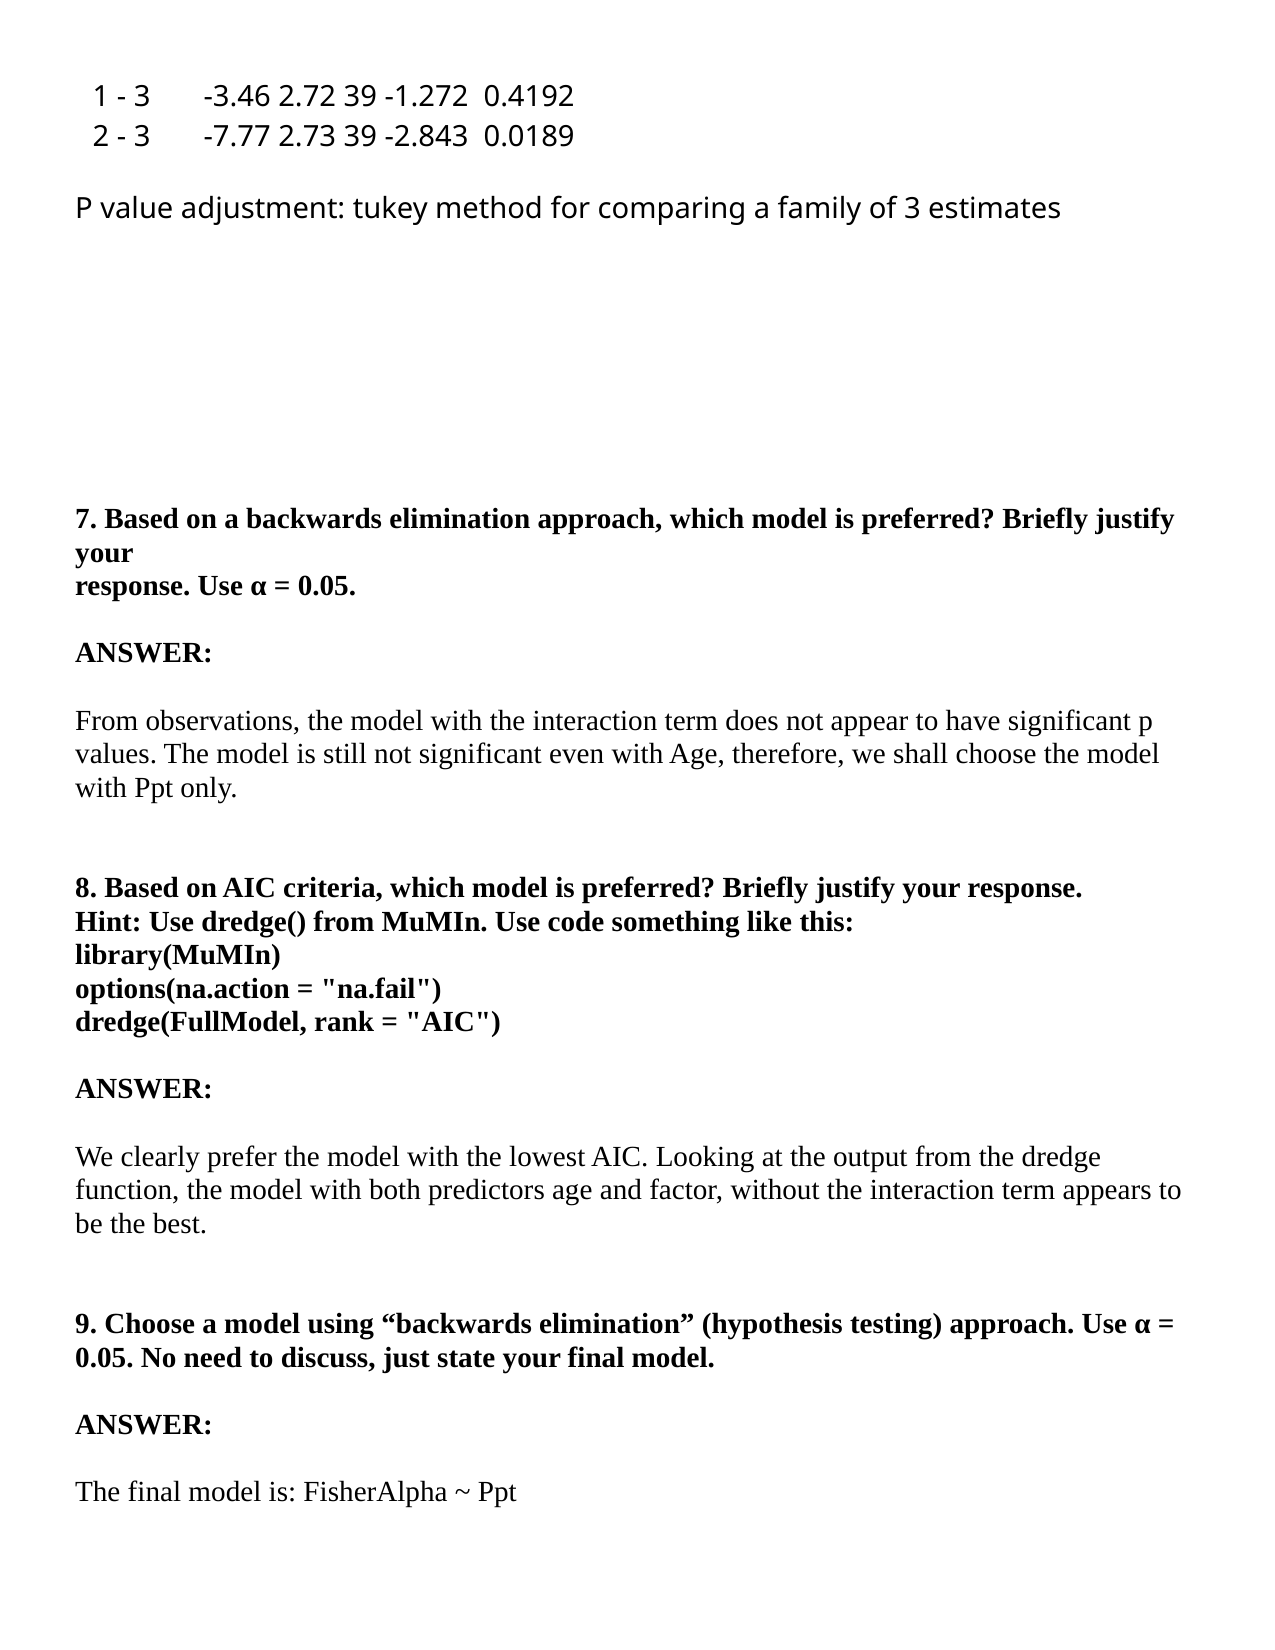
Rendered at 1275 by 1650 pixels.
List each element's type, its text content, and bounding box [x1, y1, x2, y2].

text The final model is: FisherAlpha ~ Ppt [75, 1474, 1200, 1508]
text dredge(FullModel, rank = "AIC") [75, 1004, 1200, 1038]
text From observations, the model with the interaction term does not appear to have significant p values. The model is still not significant even with Age, therefore, we shall choose the model with Ppt only. [75, 703, 1200, 803]
text Hint: Use dredge() from MuMIn. Use code something like this: [75, 904, 1200, 937]
text options(na.action = "na.fail") [75, 971, 1200, 1004]
text 9. Choose a model using “backwards elimination” (hypothesis testing) approach. Use α = 0.05. No need to discuss, just state your final model. [75, 1306, 1200, 1373]
text ANSWER: [75, 636, 1200, 669]
text We clearly prefer the model with the lowest AIC. Looking at the output from the dredge function, the model with both predictors age and factor, without the interaction term appears to be the best. [75, 1139, 1200, 1239]
text P value adjustment: tukey method for comparing a family of 3 estimates [75, 188, 1200, 227]
text 7. Based on a backwards elimination approach, which model is preferred? Briefly justify your [75, 501, 1200, 568]
text 8. Based on AIC criteria, which model is preferred? Briefly justify your response. [75, 870, 1200, 904]
text ANSWER: [75, 1407, 1200, 1441]
text 1 - 3 -3.46 2.72 39 -1.272 0.4192 [75, 75, 1200, 115]
text ANSWER: [75, 1072, 1200, 1105]
text library(MuMIn) [75, 937, 1200, 971]
text response. Use α = 0.05. [75, 568, 1200, 602]
text 2 - 3 -7.77 2.73 39 -2.843 0.0189 [75, 115, 1200, 155]
